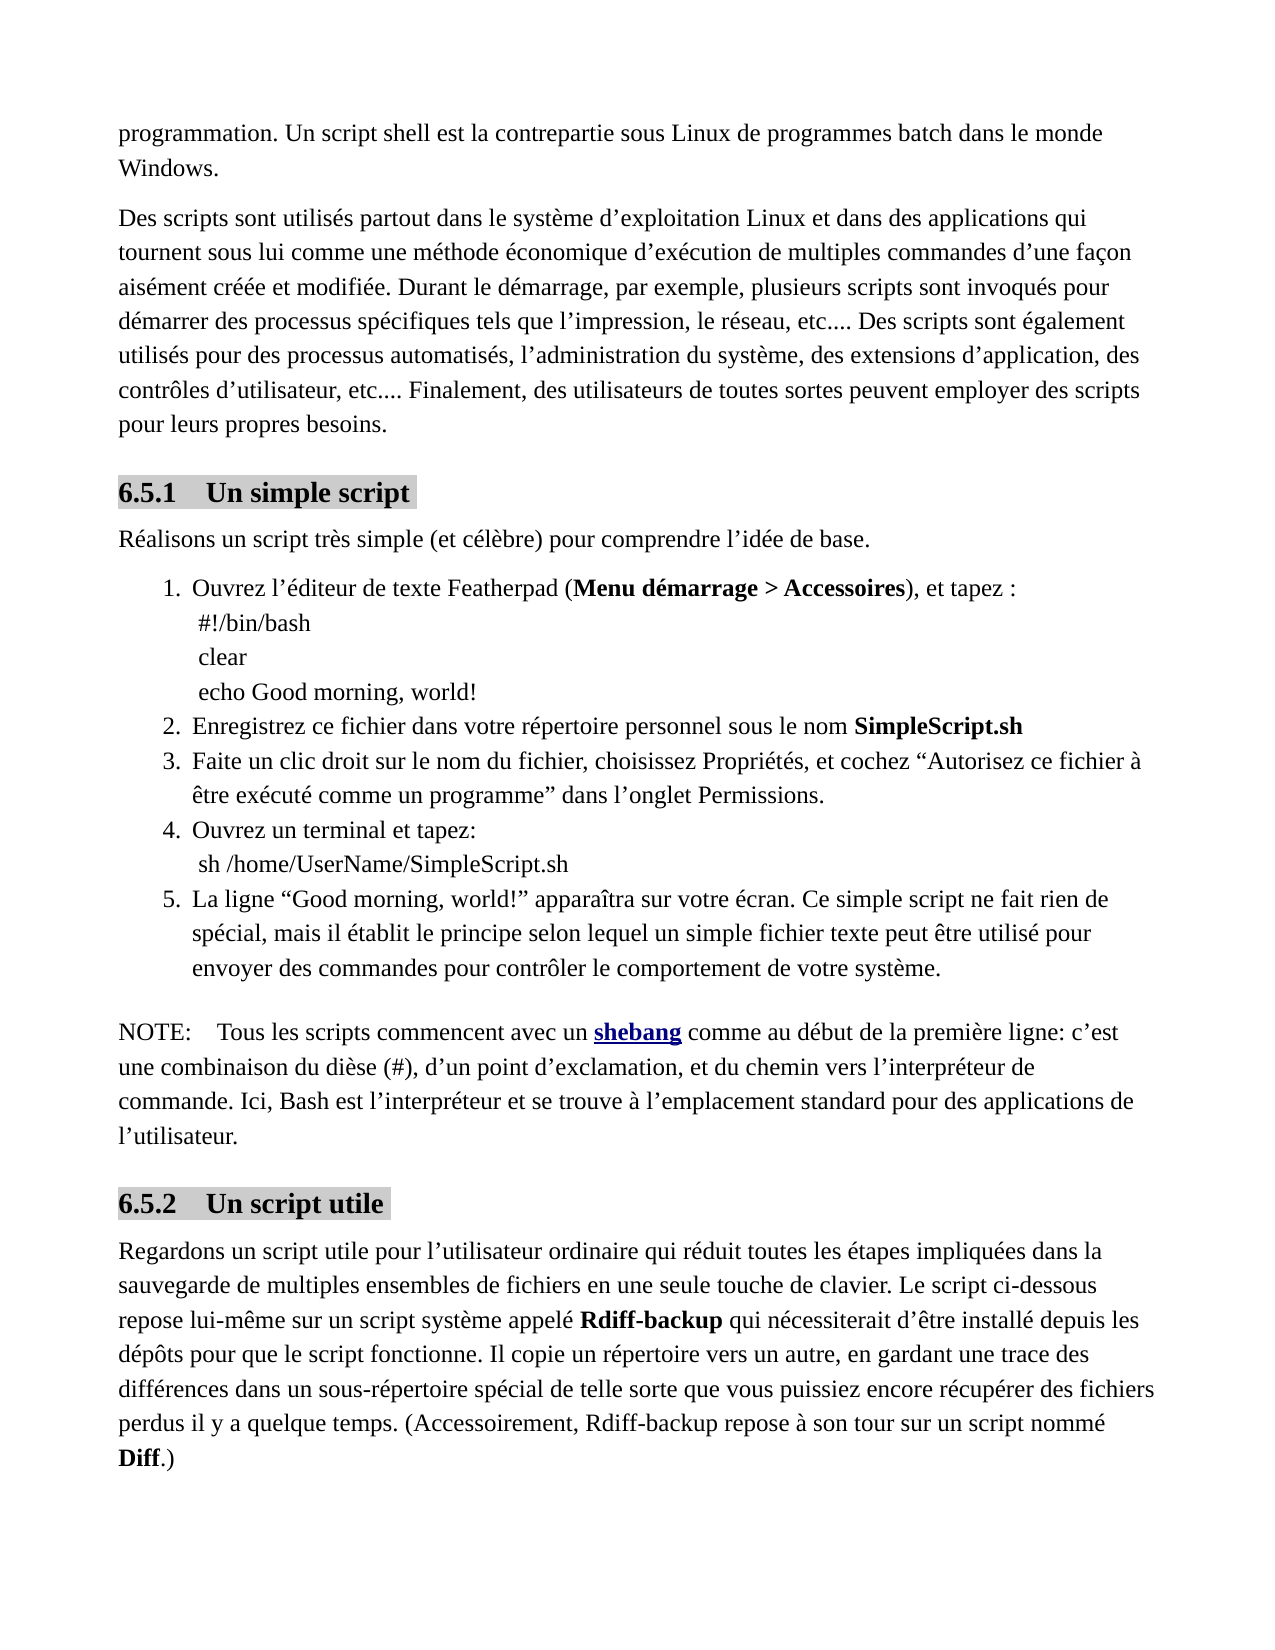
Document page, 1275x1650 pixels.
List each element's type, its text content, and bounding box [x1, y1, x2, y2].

list Ouvrez un terminal et tapez: [162, 815, 1157, 844]
list sh /home/UserName/SimpleScript.sh [162, 849, 1157, 878]
text Réalisons un script très simple (et célèbre) pour comprendre l’idée de base. [118, 524, 1157, 553]
list #!/bin/bash clear echo Good morning, world! [162, 608, 1157, 706]
list Enregistrez ce fichier dans votre répertoire personnel sous le nom SimpleScript.sh [162, 711, 1157, 740]
subtitle 6.5.2 Un script utile [391, 1187, 1157, 1220]
text programmation. Un script shell est la contrepartie sous Linux de programmes batch dans le monde Windows. [118, 118, 1157, 181]
list Ouvrez l’éditeur de texte Featherpad (Menu démarrage > Accessoires), et tapez : [162, 573, 1157, 602]
text Regardons un script utile pour l’utilisateur ordinaire qui réduit toutes les étapes impliquées dans la sauvegarde de multiples ensembles de fichiers en une seule touche de clavier. Le script ci-dessous repose lui-même sur un script système appelé Rdiff-backup qui nécessiterait d’être installé depuis les dépôts pour que le script fonctionne. Il copie un répertoire vers un autre, en gardant une trace des différences dans un sous-répertoire spécial de telle sorte que vous puissiez encore récupérer des fichiers perdus il y a quelque temps. (Accessoirement, Rdiff-backup repose à son tour sur un script nommé Diff.) [118, 1236, 1157, 1471]
text NOTE: Tous les scripts commencent avec un shebang comme au début de la première ligne: c’est une combinaison du dièse (#), d’un point d’exclamation, et du chemin vers l’interpréteur de commande. Ici, Bash est l’interpréteur et se trouve à l’emplacement standard pour des applications de l’utilisateur. [118, 1017, 1157, 1150]
subtitle 6.5.1 Un simple script [417, 475, 1157, 509]
list La ligne “Good morning, world!” apparaîtra sur votre écran. Ce simple script ne fait rien de spécial, mais il établit le principe selon lequel un simple fichier texte peut être utilisé pour envoyer des commandes pour contrôler le comportement de votre système. [162, 884, 1157, 982]
list Faite un clic droit sur le nom du fichier, choisissez Propriétés, et cochez “Autorisez ce fichier à être exécuté comme un programme” dans l’onglet Permissions. [162, 746, 1157, 809]
text Des scripts sont utilisés partout dans le système d’exploitation Linux et dans des applications qui tournent sous lui comme une méthode économique d’exécution de multiples commandes d’une façon aisément créée et modifiée. Durant le démarrage, par exemple, plusieurs scripts sont invoqués pour démarrer des processus spécifiques tels que l’impression, le réseau, etc.... Des scripts sont également utilisés pour des processus automatisés, l’administration du système, des extensions d’application, des contrôles d’utilisateur, etc.... Finalement, des utilisateurs de toutes sortes peuvent employer des scripts pour leurs propres besoins. [118, 203, 1157, 438]
